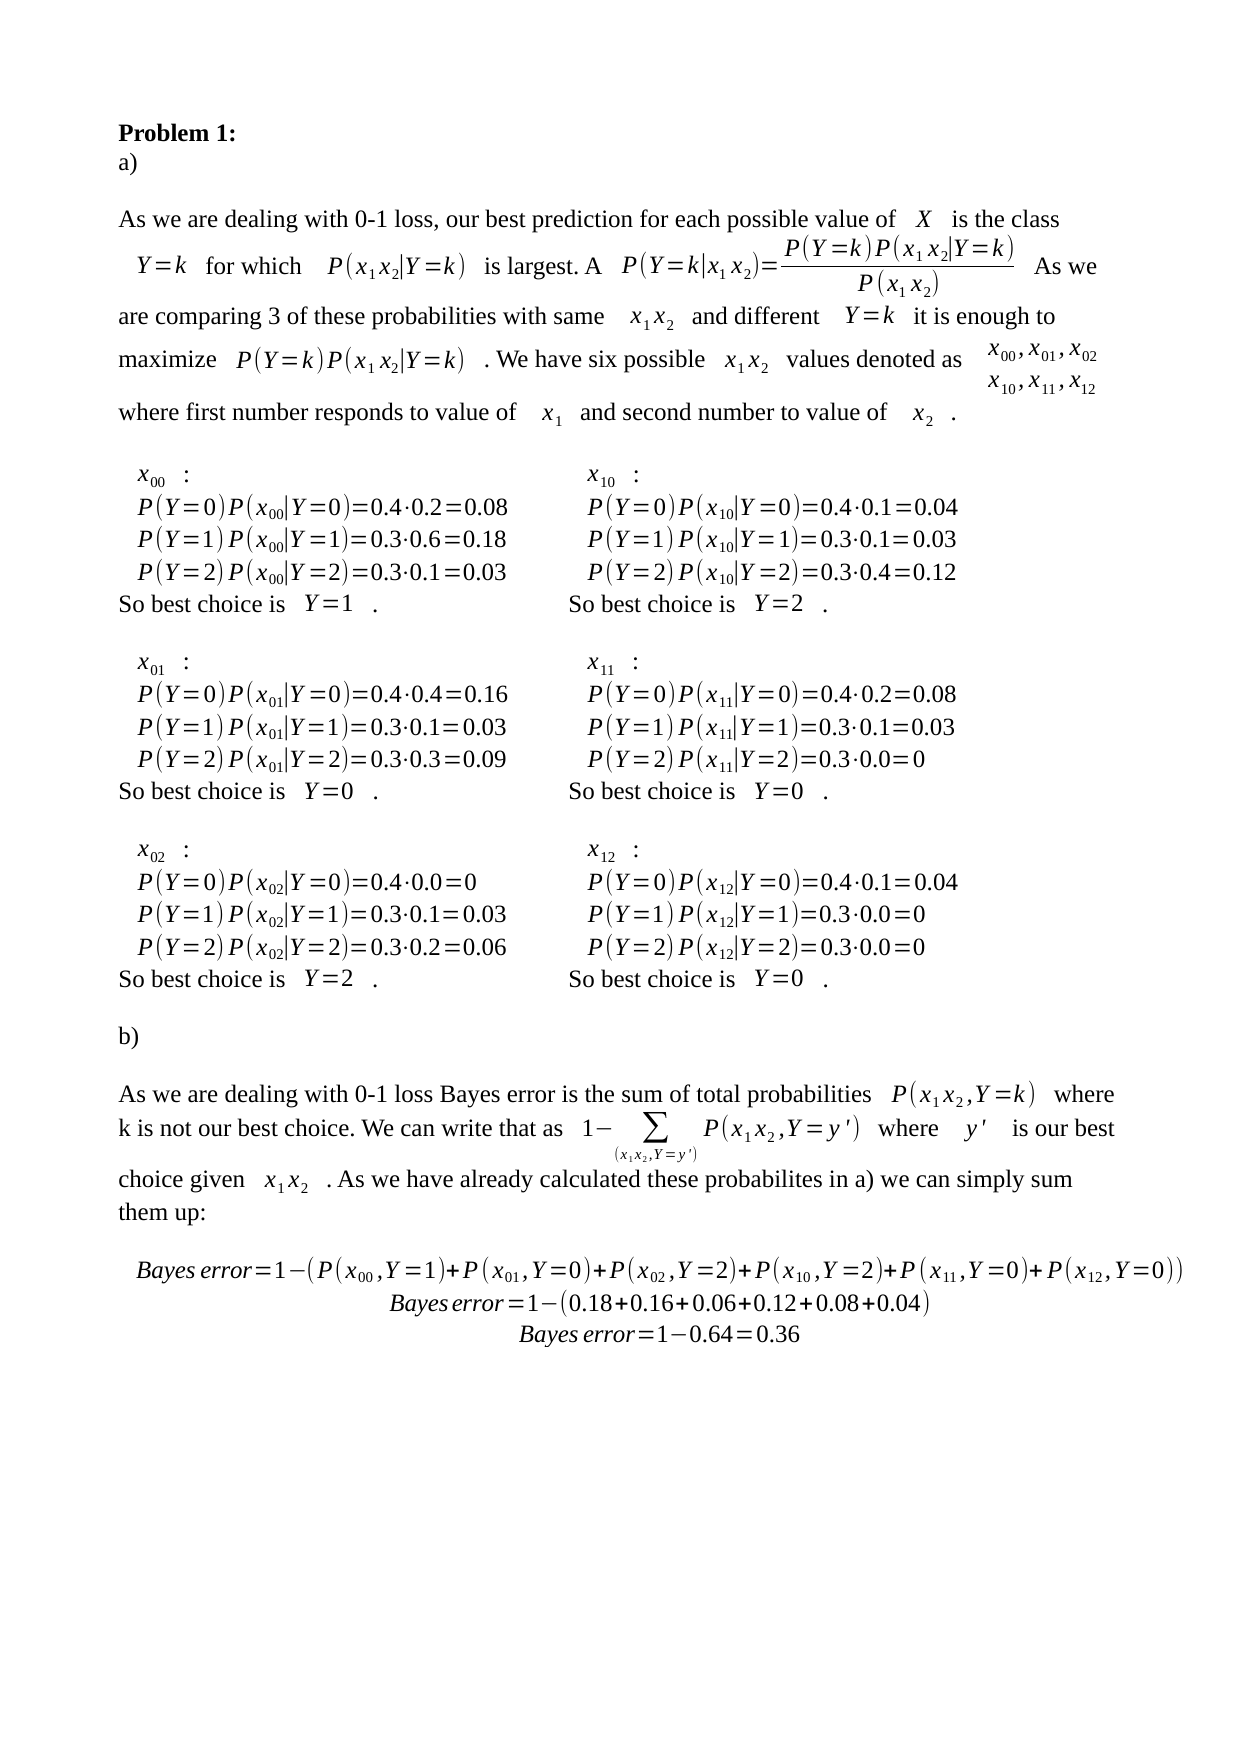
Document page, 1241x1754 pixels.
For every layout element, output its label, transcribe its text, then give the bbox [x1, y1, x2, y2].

text : : [118, 834, 1122, 866]
text a) [118, 147, 1122, 176]
text b) [118, 1021, 1122, 1050]
text : : [118, 459, 1122, 491]
text As we are dealing with 0-1 loss Bayes error is the sum of total probabilitieswhere k is not our best choice. We can write that aswhere is our best choice given. As we have already calculated these probabilites in a) we can simply sum them up: [118, 1079, 1122, 1226]
text As we are dealing with 0-1 loss, our best prediction for each possible value ofis the classfor which is largest. AAs we are comparing 3 of these probabilities with same and different it is enough to maximize. We have six possiblevalues denoted as where first number responds to value of and second number to value of . [118, 204, 1122, 430]
text So best choice is. So best choice is. [118, 589, 1122, 617]
text So best choice is. So best choice is. [118, 776, 1122, 805]
text : : [118, 646, 1122, 679]
text So best choice is. So best choice is. [118, 964, 1122, 992]
text Problem 1: [118, 118, 1122, 147]
